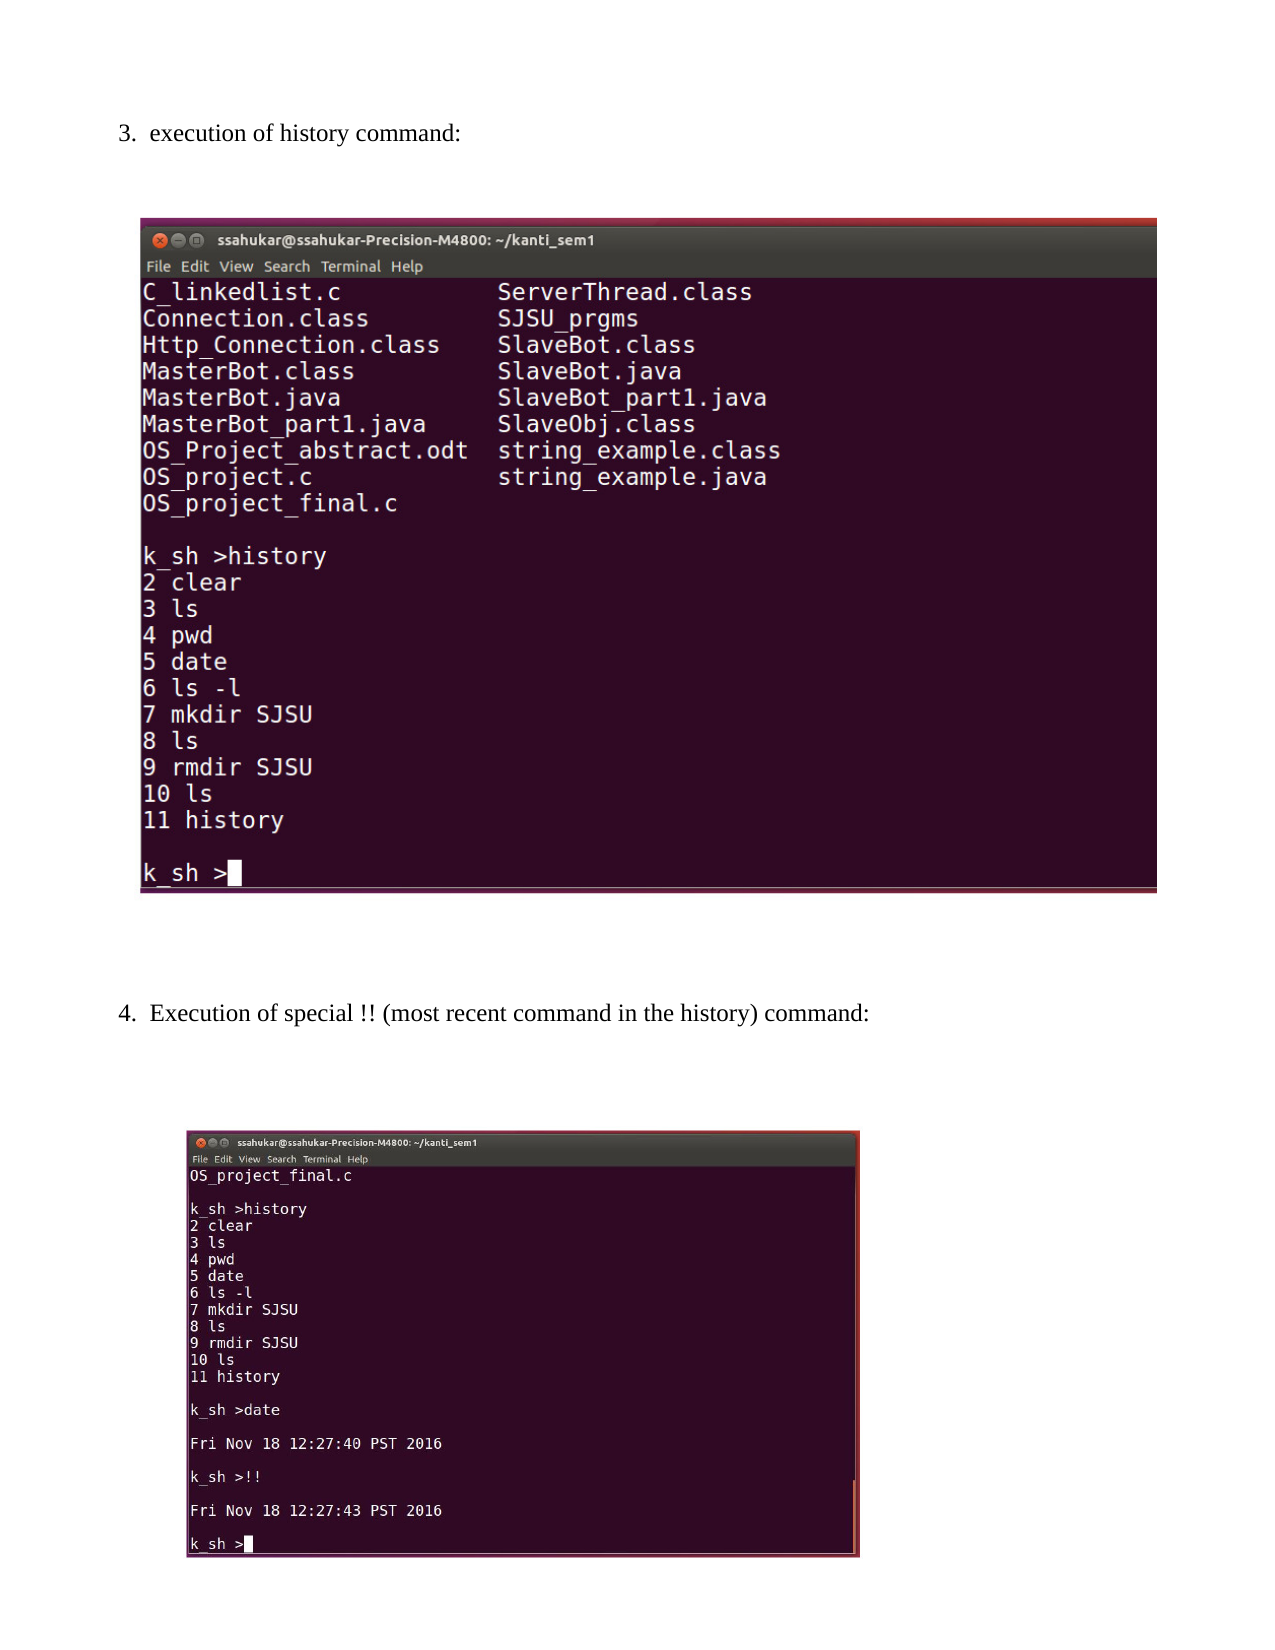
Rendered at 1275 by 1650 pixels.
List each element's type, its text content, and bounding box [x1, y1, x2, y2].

picture [8, 1039, 1038, 1650]
text 3. execution of history command: [118, 118, 1157, 147]
text 4. Execution of special !! (most recent command in the history) command: [118, 998, 1157, 1027]
picture [118, 161, 1157, 941]
